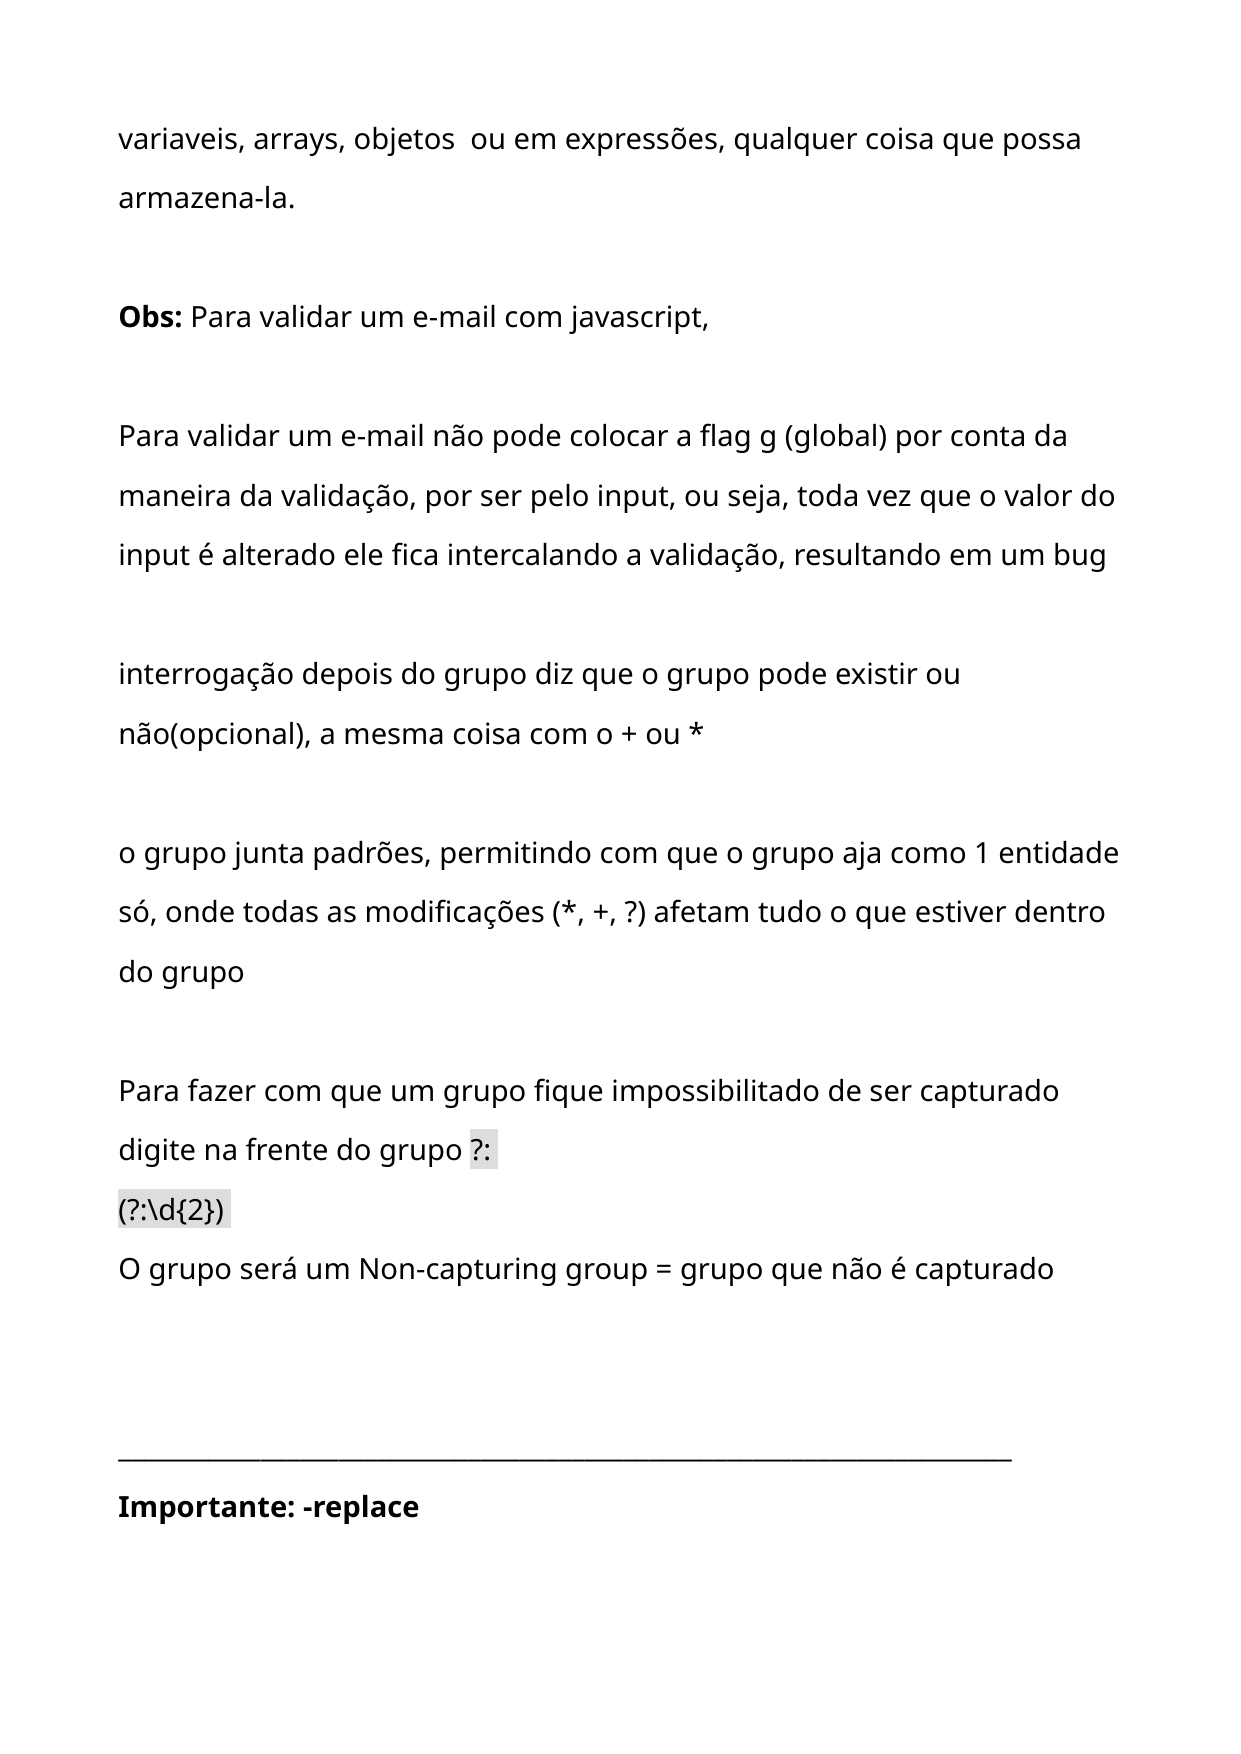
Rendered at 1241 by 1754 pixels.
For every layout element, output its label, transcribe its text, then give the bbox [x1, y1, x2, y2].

text _____________________________________________________________________ [118, 1427, 1122, 1466]
text Obs: Para validar um e-mail com javascript, [118, 297, 1122, 336]
text o grupo junta padrões, permitindo com que o grupo aja como 1 entidade só, onde todas as modificações (*, +, ?) afetam tudo o que estiver dentro do grupo [118, 832, 1122, 991]
text Importante: -replace [118, 1486, 1122, 1526]
text O grupo será um Non-capturing group = grupo que não é capturado [118, 1248, 1122, 1288]
text variaveis, arrays, objetos ou em expressões, qualquer coisa que possa armazena-la. [118, 118, 1122, 217]
text Para validar um e-mail não pode colocar a flag g (global) por conta da maneira da validação, por ser pelo input, ou seja, toda vez que o valor do input é alterado ele fica intercalando a validação, resultando em um bug [118, 416, 1122, 574]
text Para fazer com que um grupo fique impossibilitado de ser capturado digite na frente do grupo ?: [118, 1070, 1122, 1169]
text interrogação depois do grupo diz que o grupo pode existir ou não(opcional), a mesma coisa com o + ou * [118, 653, 1122, 753]
text (?:\d{2}) [118, 1189, 1122, 1228]
